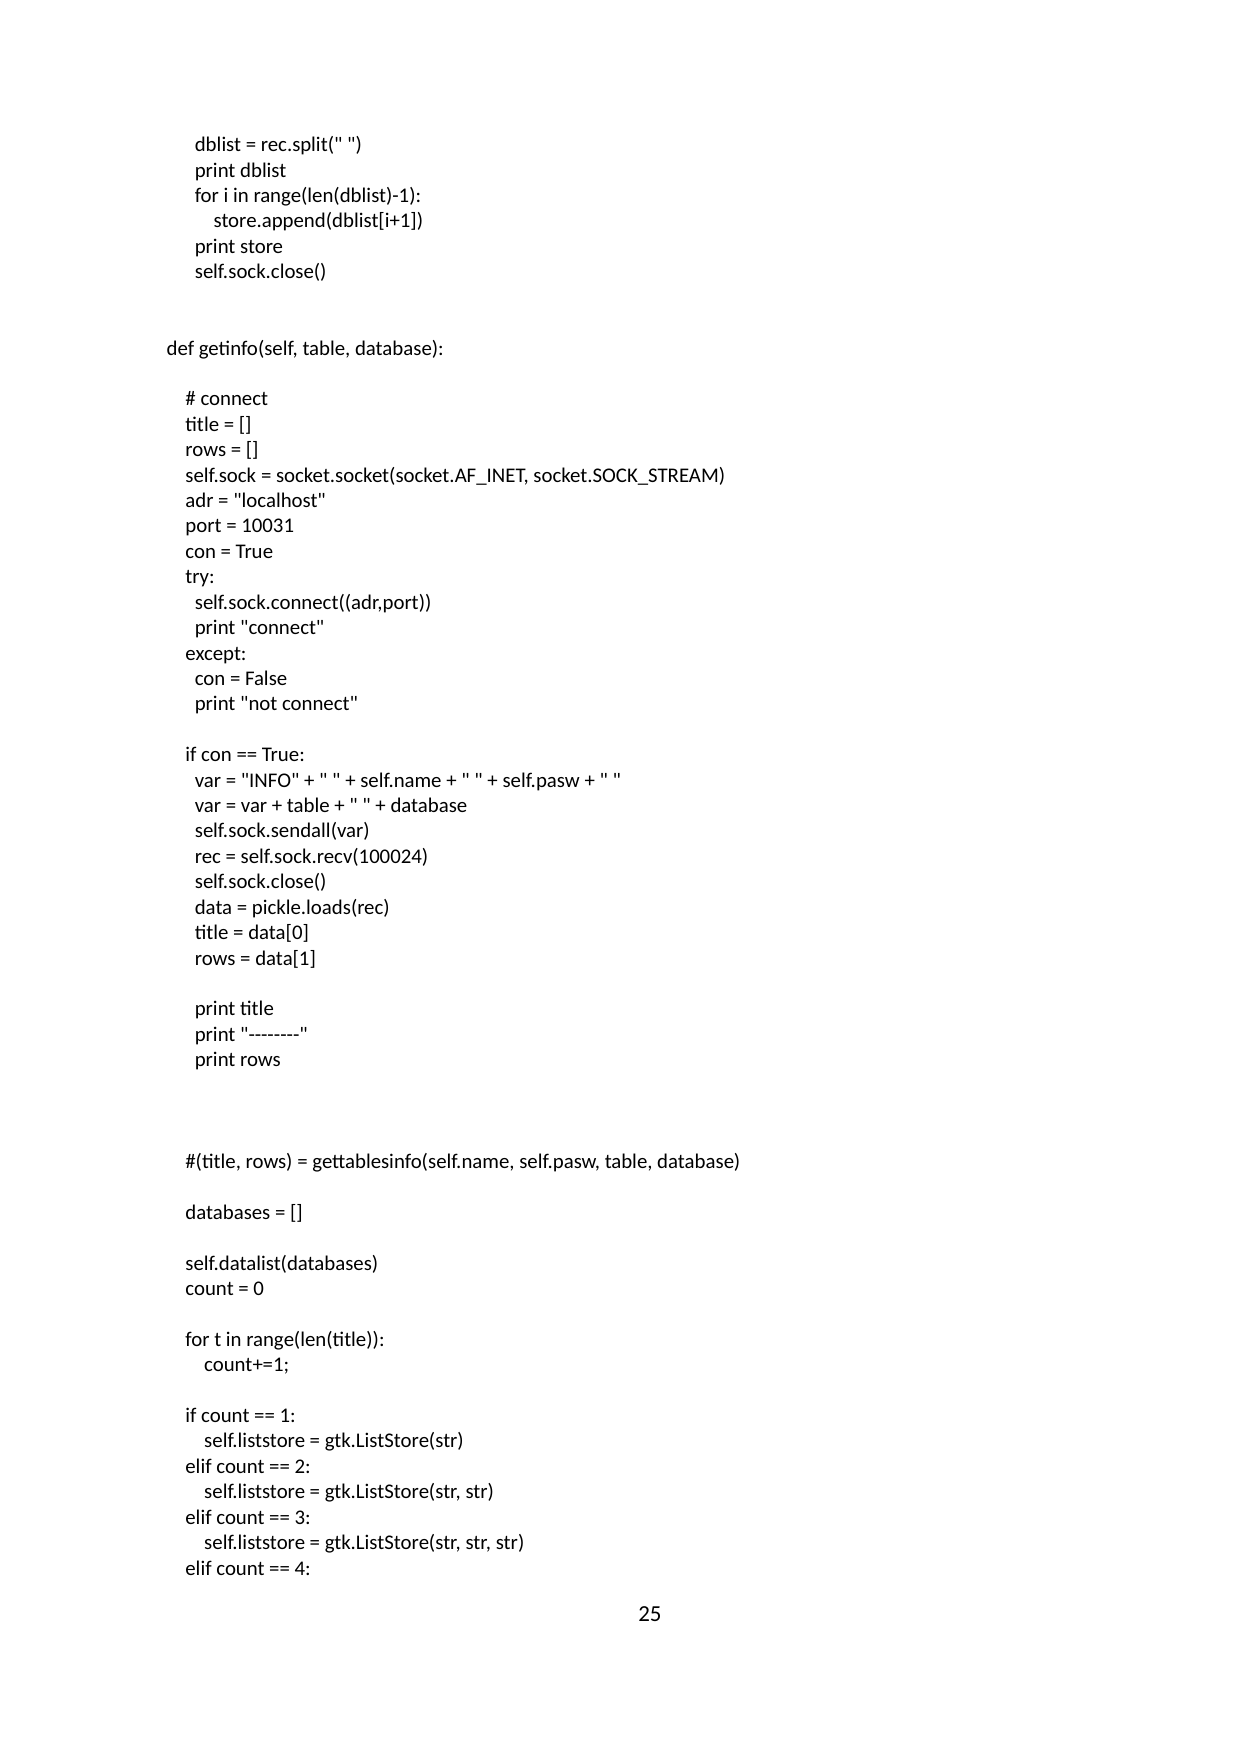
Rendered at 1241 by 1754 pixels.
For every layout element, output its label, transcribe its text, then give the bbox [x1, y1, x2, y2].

text rows = [] [148, 436, 1152, 462]
text elif count == 2: [148, 1453, 1152, 1478]
text rec = self.sock.recv(100024) [148, 843, 1152, 868]
text dblist = rec.split(" ") [148, 131, 1152, 157]
text print title [148, 996, 1152, 1021]
text self.sock = socket.socket(socket.AF_INET, socket.SOCK_STREAM) [148, 462, 1152, 487]
text print "--------" [148, 1021, 1152, 1046]
text con = True [148, 538, 1152, 563]
text adr = "localhost" [148, 487, 1152, 513]
text print rows [148, 1046, 1152, 1072]
text print dblist [148, 157, 1152, 182]
text def getinfo(self, table, database): [148, 335, 1152, 360]
text self.sock.close() [148, 258, 1152, 284]
text self.liststore = gtk.ListStore(str, str, str) [148, 1529, 1152, 1555]
text rows = data[1] [148, 945, 1152, 970]
text print "not connect" [148, 691, 1152, 716]
text var = "INFO" + " " + self.name + " " + self.pasw + " " [148, 767, 1152, 792]
text var = var + table + " " + database [148, 792, 1152, 818]
text data = pickle.loads(rec) [148, 894, 1152, 919]
text count = 0 [148, 1275, 1152, 1301]
text # connect [148, 386, 1152, 411]
text self.datalist(databases) [148, 1250, 1152, 1275]
text self.liststore = gtk.ListStore(str, str) [148, 1478, 1152, 1504]
text if count == 1: [148, 1402, 1152, 1428]
text port = 10031 [148, 513, 1152, 538]
text print "connect" [148, 614, 1152, 640]
text for t in range(len(title)): [148, 1326, 1152, 1351]
text self.liststore = gtk.ListStore(str) [148, 1428, 1152, 1453]
text con = False [148, 665, 1152, 691]
text #(title, rows) = gettablesinfo(self.name, self.pasw, table, database) [148, 1148, 1152, 1173]
text except: [148, 640, 1152, 665]
text print store [148, 233, 1152, 258]
text databases = [] [148, 1199, 1152, 1224]
text elif count == 3: [148, 1504, 1152, 1529]
text self.sock.connect((adr,port)) [148, 589, 1152, 614]
text if con == True: [148, 741, 1152, 767]
text for i in range(len(dblist)-1): [148, 182, 1152, 208]
text count+=1; [148, 1351, 1152, 1377]
text self.sock.sendall(var) [148, 818, 1152, 843]
text store.append(dblist[i+1]) [148, 208, 1152, 233]
text self.sock.close() [148, 868, 1152, 894]
text elif count == 4: [148, 1555, 1152, 1580]
text title = data[0] [148, 919, 1152, 945]
text title = [] [148, 411, 1152, 436]
text try: [148, 563, 1152, 589]
